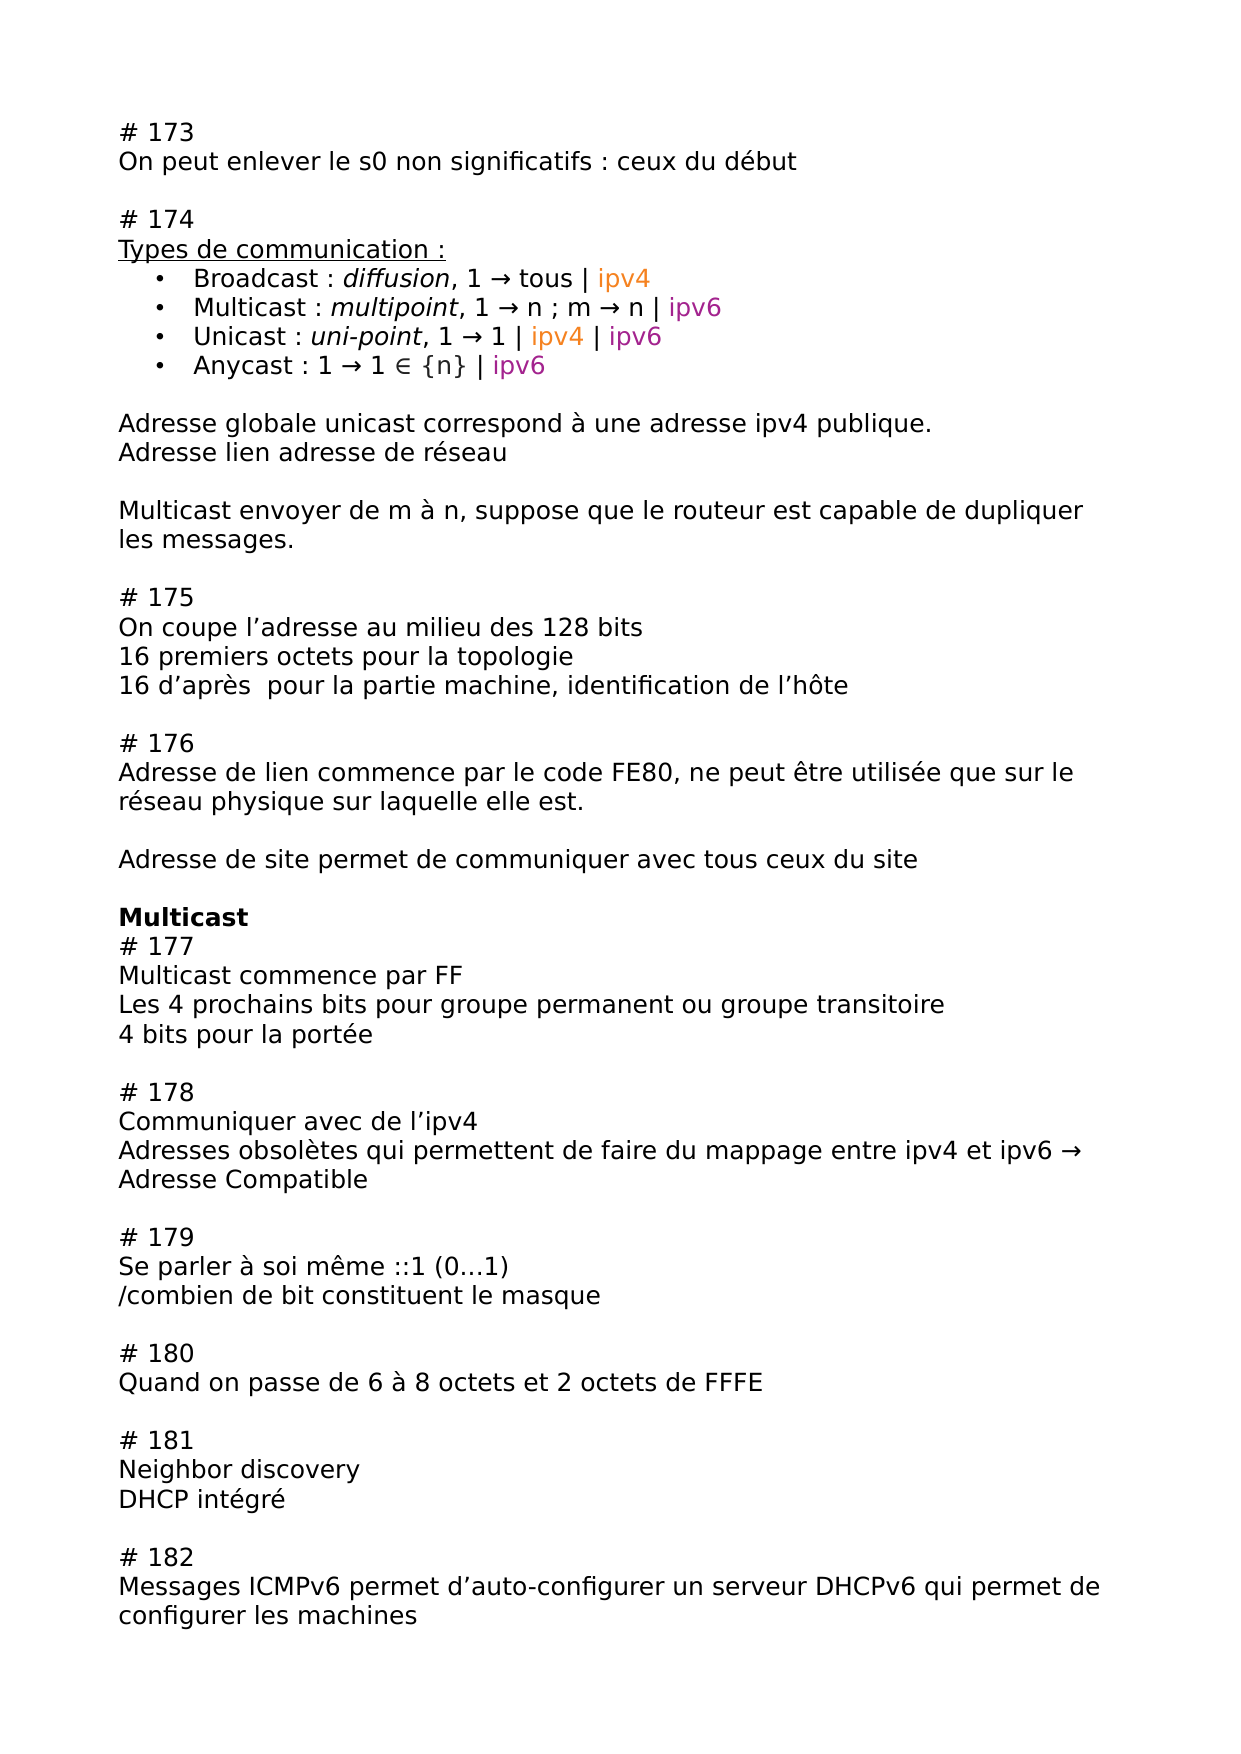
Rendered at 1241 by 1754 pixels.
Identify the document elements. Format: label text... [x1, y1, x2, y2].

text # 176 [118, 729, 1122, 758]
text # 182 [118, 1543, 1122, 1572]
text Multicast [118, 903, 1122, 932]
text DHCP intégré [118, 1485, 1122, 1514]
text Adresse de site permet de communiquer avec tous ceux du site [118, 845, 1122, 874]
text On peut enlever le s0 non significatifs : ceux du début [118, 147, 1122, 176]
text # 174 [118, 206, 1122, 235]
text Adresse de lien commence par le code FE80, ne peut être utilisée que sur le réseau physique sur laquelle elle est. [118, 758, 1122, 817]
text # 180 [118, 1339, 1122, 1369]
text # 177 [118, 932, 1122, 962]
list Unicast : uni-point, 1 → 1 | ipv4 | ipv6 [156, 322, 1122, 351]
list Anycast : 1 → 1 ∈ {n} | ipv6 [156, 351, 1122, 381]
list Multicast : multipoint, 1 → n ; m → n | ipv6 [156, 293, 1122, 322]
text # 173 [118, 118, 1122, 147]
text Communiquer avec de l’ipv4 [118, 1107, 1122, 1136]
text Se parler à soi même ::1 (0...1) [118, 1252, 1122, 1282]
text 16 d’après pour la partie machine, identification de l’hôte [118, 671, 1122, 700]
text /combien de bit constituent le masque [118, 1282, 1122, 1311]
list Broadcast : diffusion, 1 → tous | ipv4 [156, 264, 1122, 293]
text 16 premiers octets pour la topologie [118, 642, 1122, 671]
text Messages ICMPv6 permet d’auto-configurer un serveur DHCPv6 qui permet de configurer les machines [118, 1572, 1122, 1630]
text Multicast commence par FF [118, 962, 1122, 991]
text Neighbor discovery [118, 1456, 1122, 1485]
text # 175 [118, 584, 1122, 613]
text Types de communication : [118, 235, 1122, 264]
text Multicast envoyer de m à n, suppose que le routeur est capable de dupliquer les messages. [118, 497, 1122, 555]
text Les 4 prochains bits pour groupe permanent ou groupe transitoire [118, 991, 1122, 1020]
text # 181 [118, 1427, 1122, 1456]
text On coupe l’adresse au milieu des 128 bits [118, 613, 1122, 642]
text Adresse lien adresse de réseau [118, 439, 1122, 468]
text Quand on passe de 6 à 8 octets et 2 octets de FFFE [118, 1369, 1122, 1398]
text 4 bits pour la portée [118, 1020, 1122, 1049]
text Adresses obsolètes qui permettent de faire du mappage entre ipv4 et ipv6 → Adresse Compatible [118, 1136, 1122, 1194]
text # 179 [118, 1223, 1122, 1252]
text # 178 [118, 1078, 1122, 1107]
text Adresse globale unicast correspond à une adresse ipv4 publique. [118, 409, 1122, 439]
